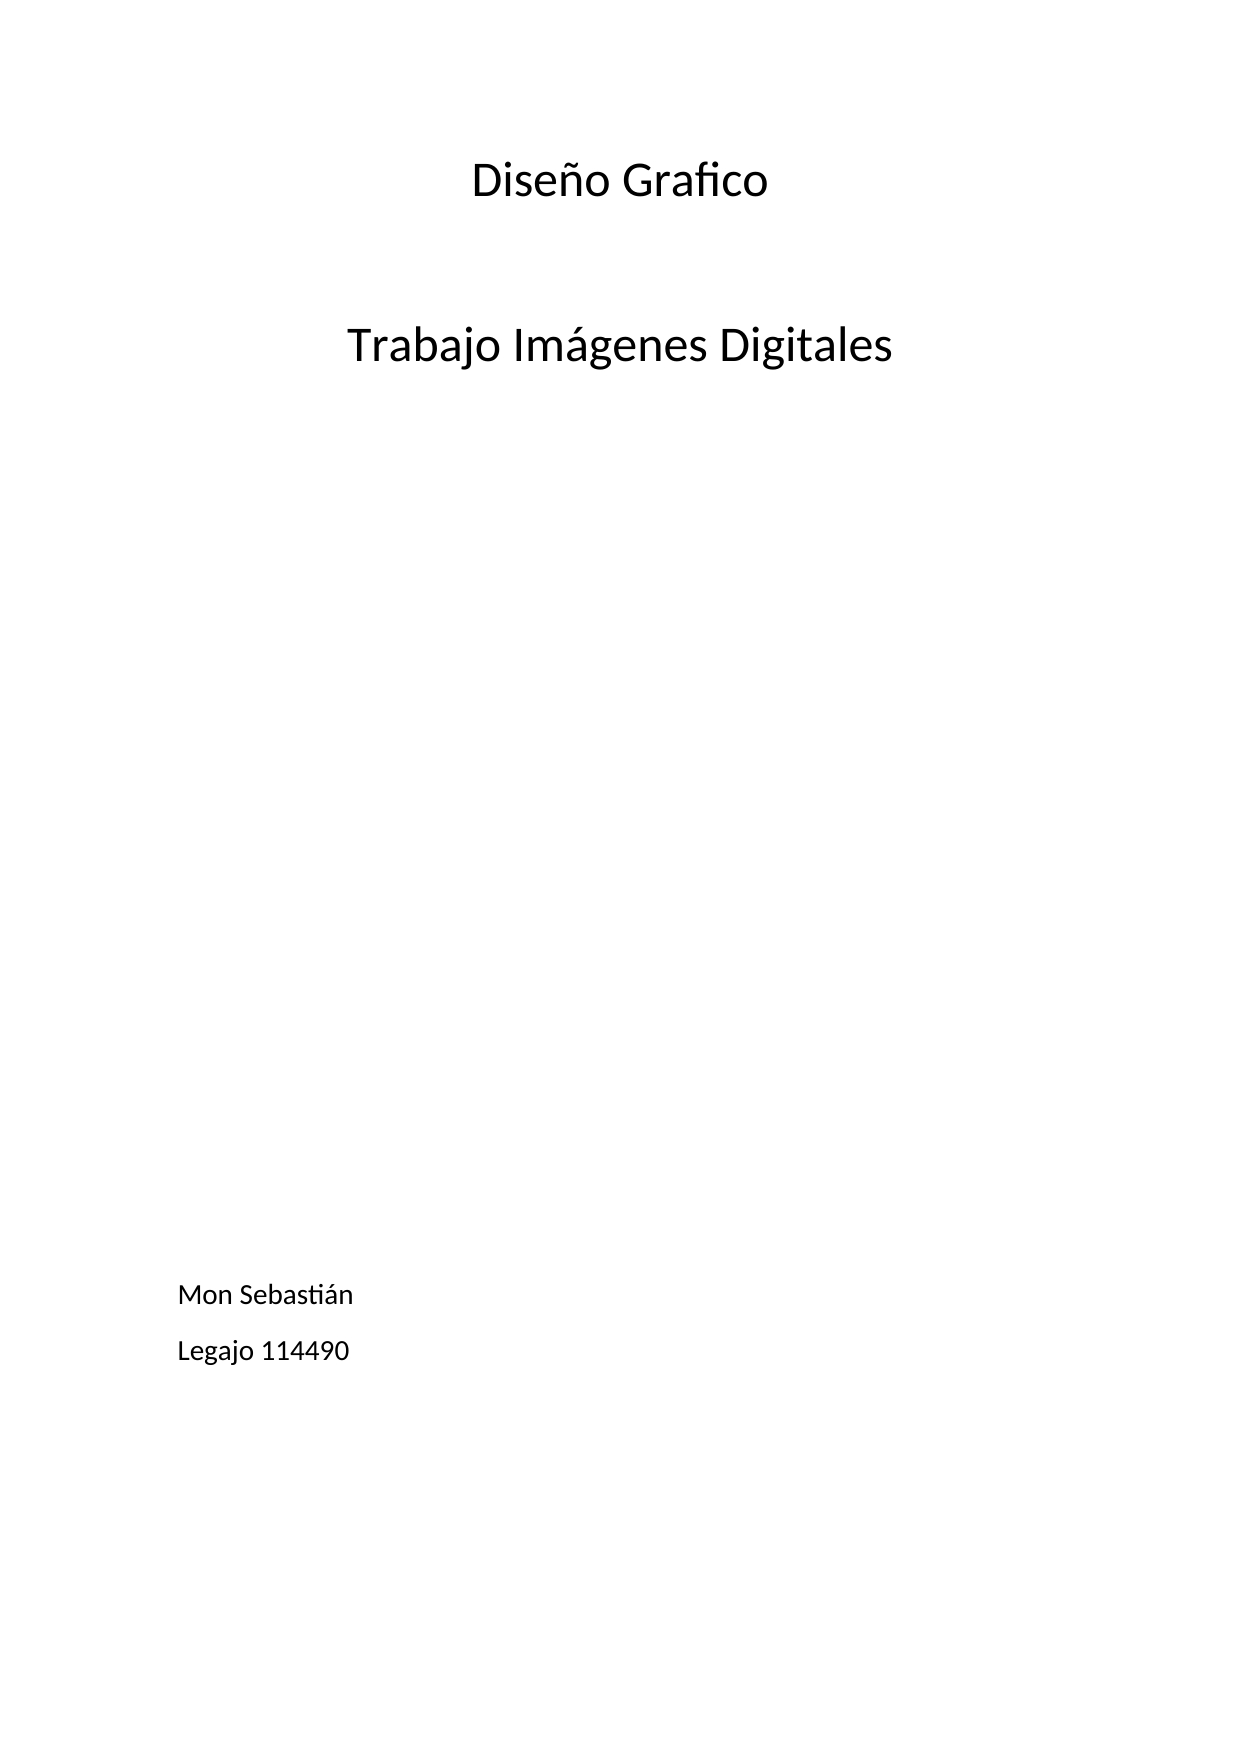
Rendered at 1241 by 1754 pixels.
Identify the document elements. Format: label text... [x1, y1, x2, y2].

text Trabajo Imágenes Digitales [177, 313, 1063, 374]
text Diseño Grafico [177, 148, 1063, 209]
text Mon Sebastián [177, 1276, 1063, 1312]
text Legajo 114490 [177, 1332, 1063, 1367]
